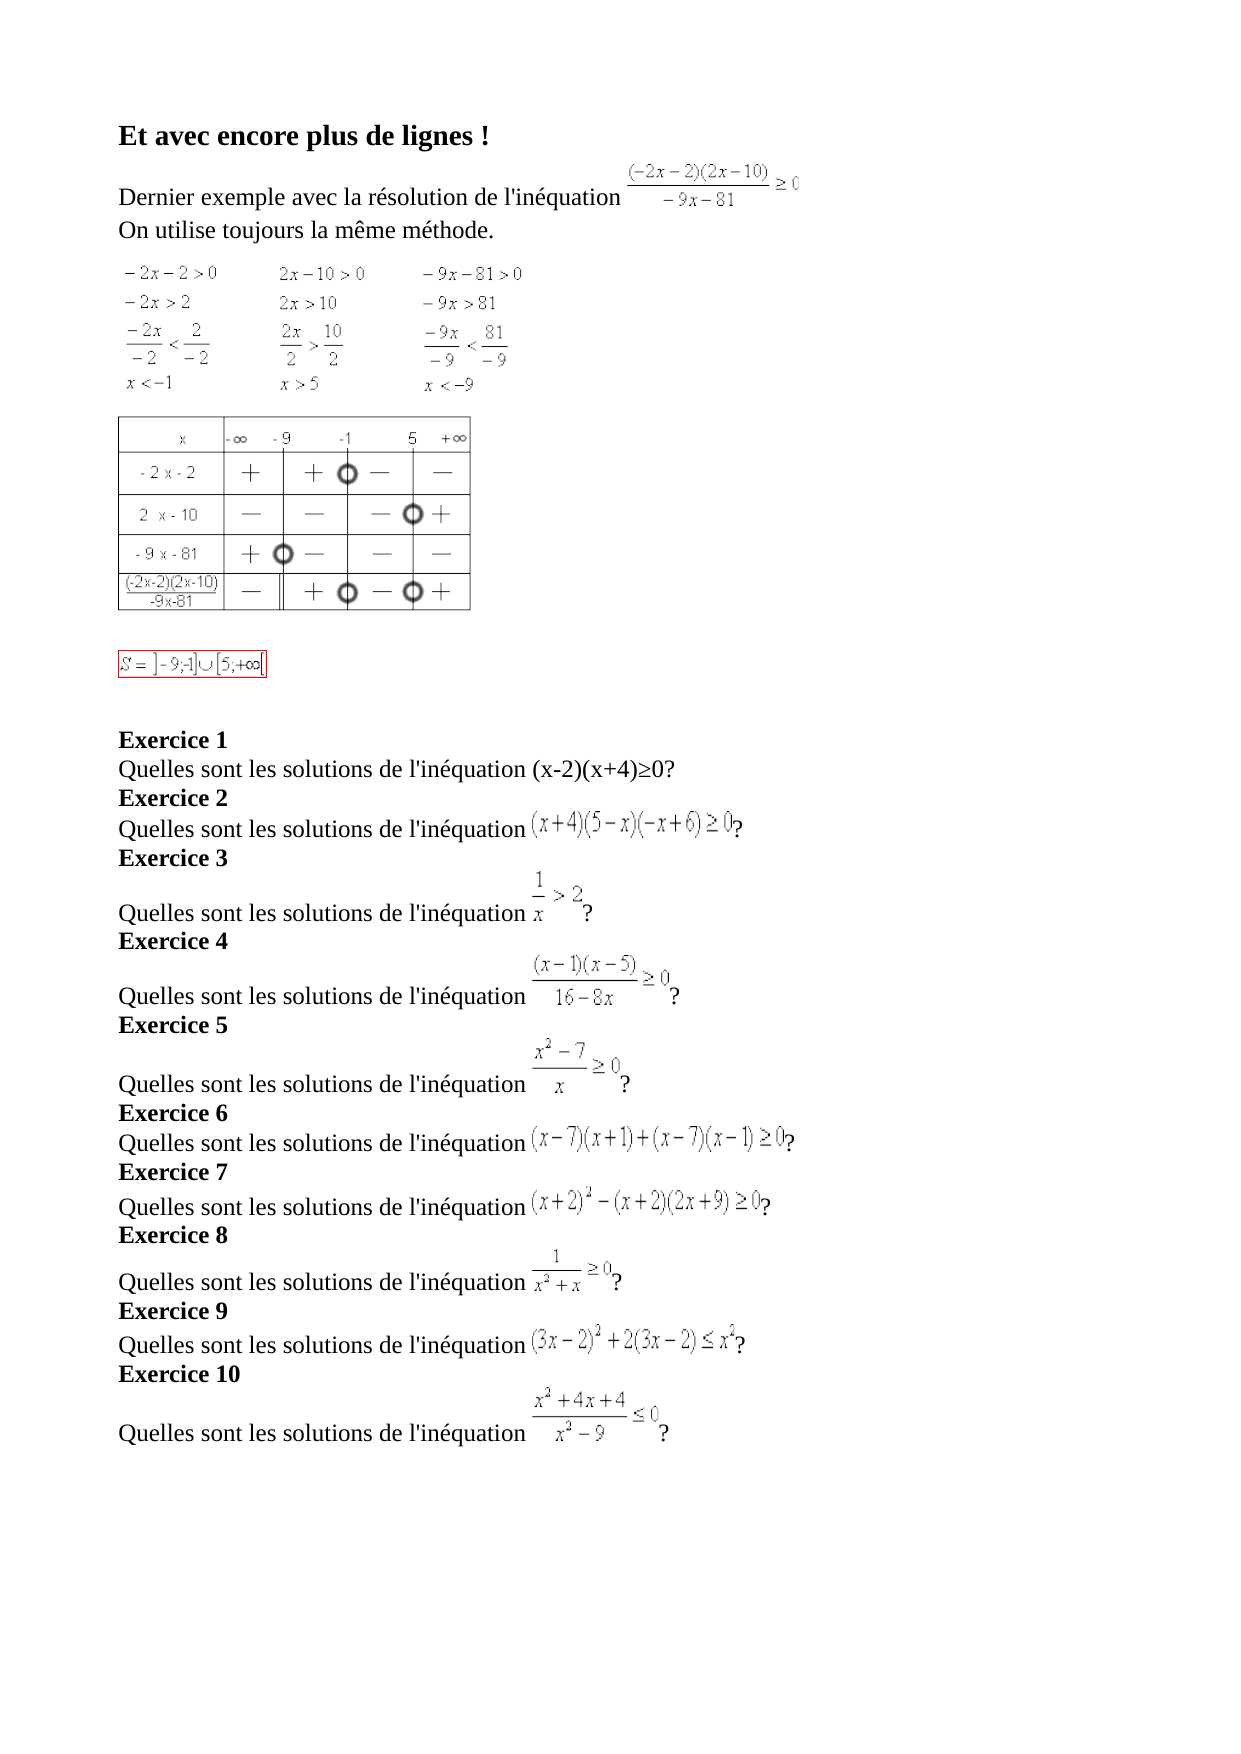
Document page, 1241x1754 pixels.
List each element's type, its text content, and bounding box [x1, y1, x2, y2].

text Dernier exemple avec la résolution de l'inéquation On utilise toujours la même méthode. [118, 164, 1122, 244]
picture [532, 1324, 735, 1354]
text Exercice 4 Quelles sont les solutions de l'inéquation ? [118, 926, 1122, 1010]
picture [532, 1186, 760, 1215]
picture [532, 871, 582, 921]
text Exercice 1 Quelles sont les solutions de l'inéquation (x-2)(x+4)≥0? Exercice 2 Quelles sont les solutions de l'inéquation ? [118, 726, 1122, 843]
text Exercice 10 Quelles sont les solutions de l'inéquation ? [118, 1359, 1122, 1446]
text Exercice 5 Quelles sont les solutions de l'inéquation ? [118, 1010, 1122, 1098]
picture [627, 164, 799, 206]
picture [532, 1387, 659, 1441]
picture [532, 1249, 611, 1291]
picture [532, 1038, 620, 1093]
text Exercice 8 Quelles sont les solutions de l'inéquation ? [118, 1220, 1122, 1296]
picture [118, 414, 472, 613]
picture [118, 650, 267, 678]
text Exercice 3 Quelles sont les solutions de l'inéquation ? [118, 843, 1122, 926]
picture [532, 1126, 784, 1152]
picture [118, 262, 525, 396]
picture [532, 811, 732, 838]
subtitle Et avec encore plus de lignes ! [118, 118, 1122, 152]
picture [532, 955, 669, 1005]
text Exercice 6 Quelles sont les solutions de l'inéquation ? Exercice 7 Quelles sont les solutions de l'inéquation ? [118, 1098, 1122, 1220]
text Exercice 9 Quelles sont les solutions de l'inéquation ? [118, 1296, 1122, 1359]
